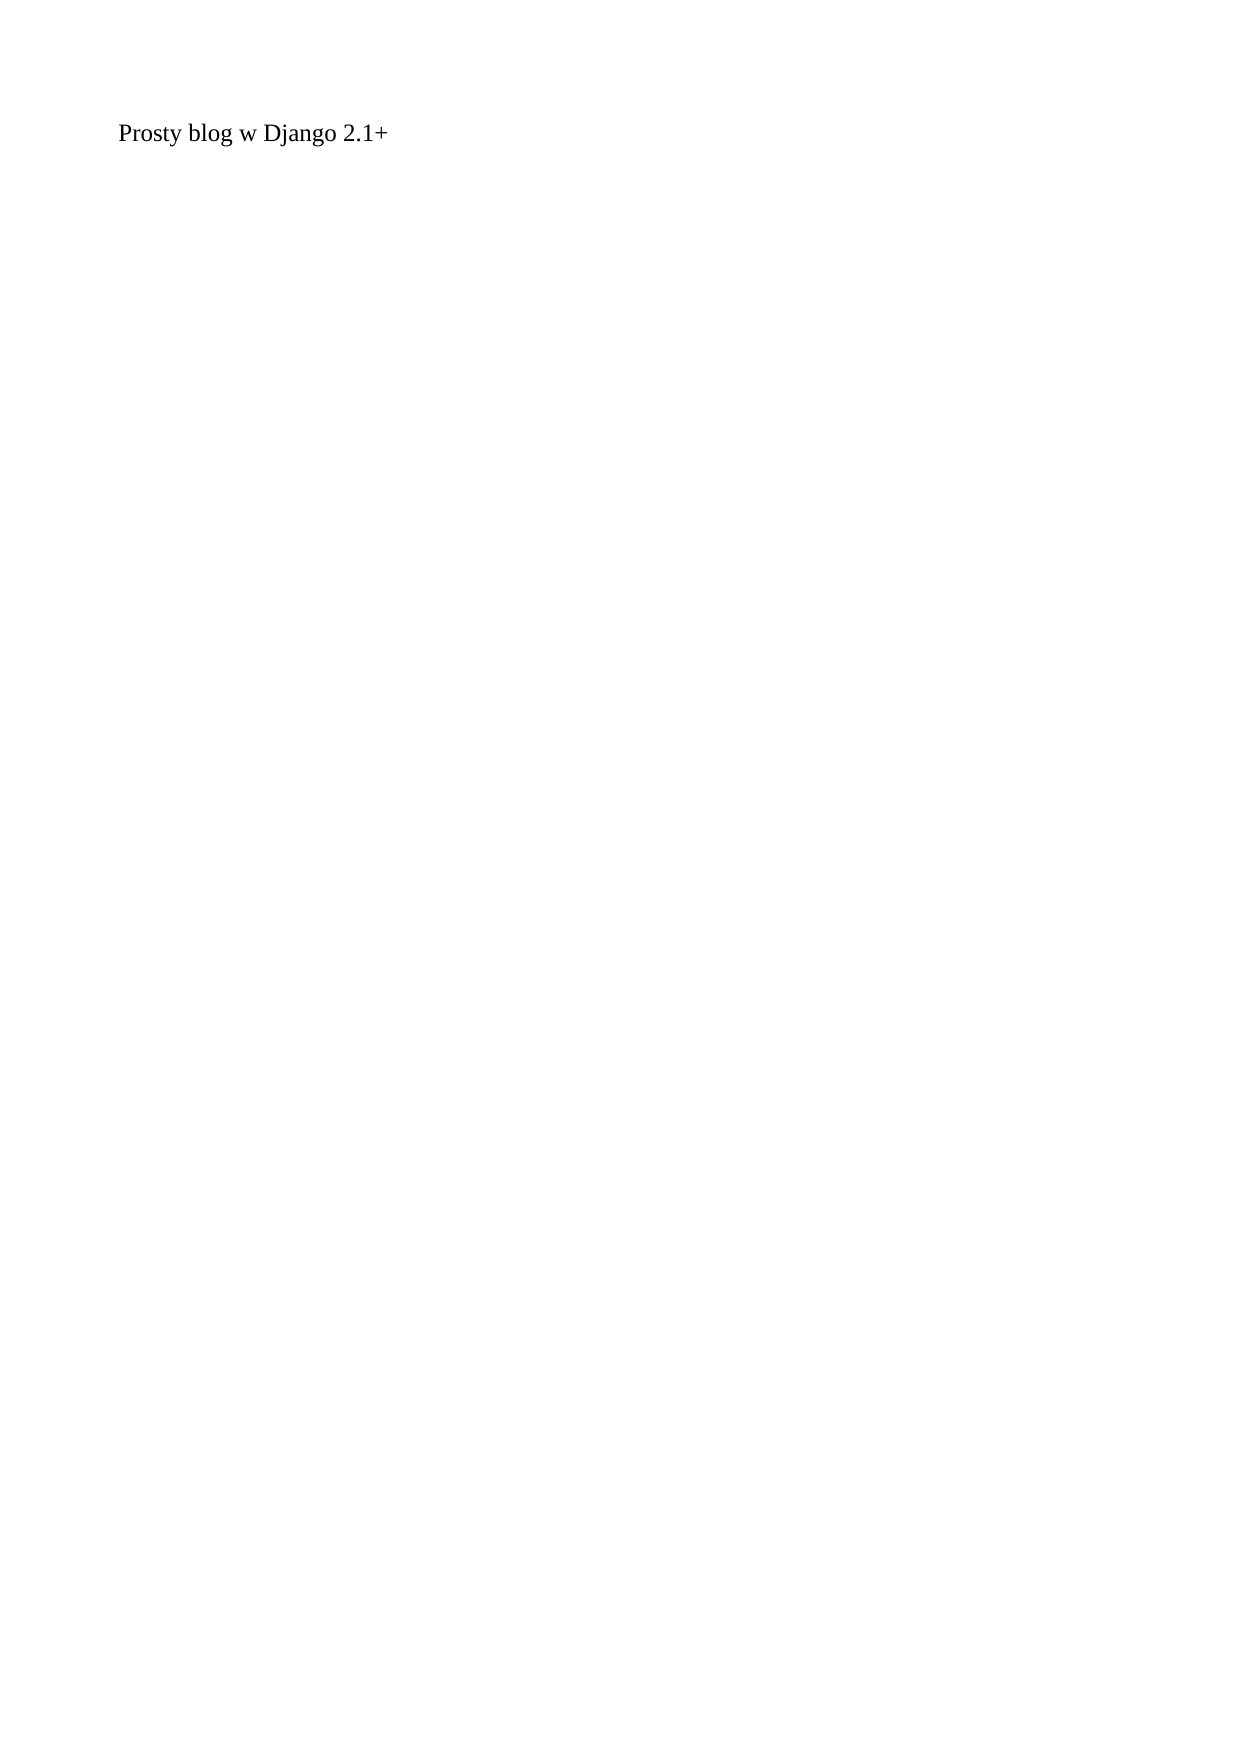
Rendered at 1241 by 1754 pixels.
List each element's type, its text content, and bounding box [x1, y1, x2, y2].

text Prosty blog w Django 2.1+ [118, 118, 1122, 147]
